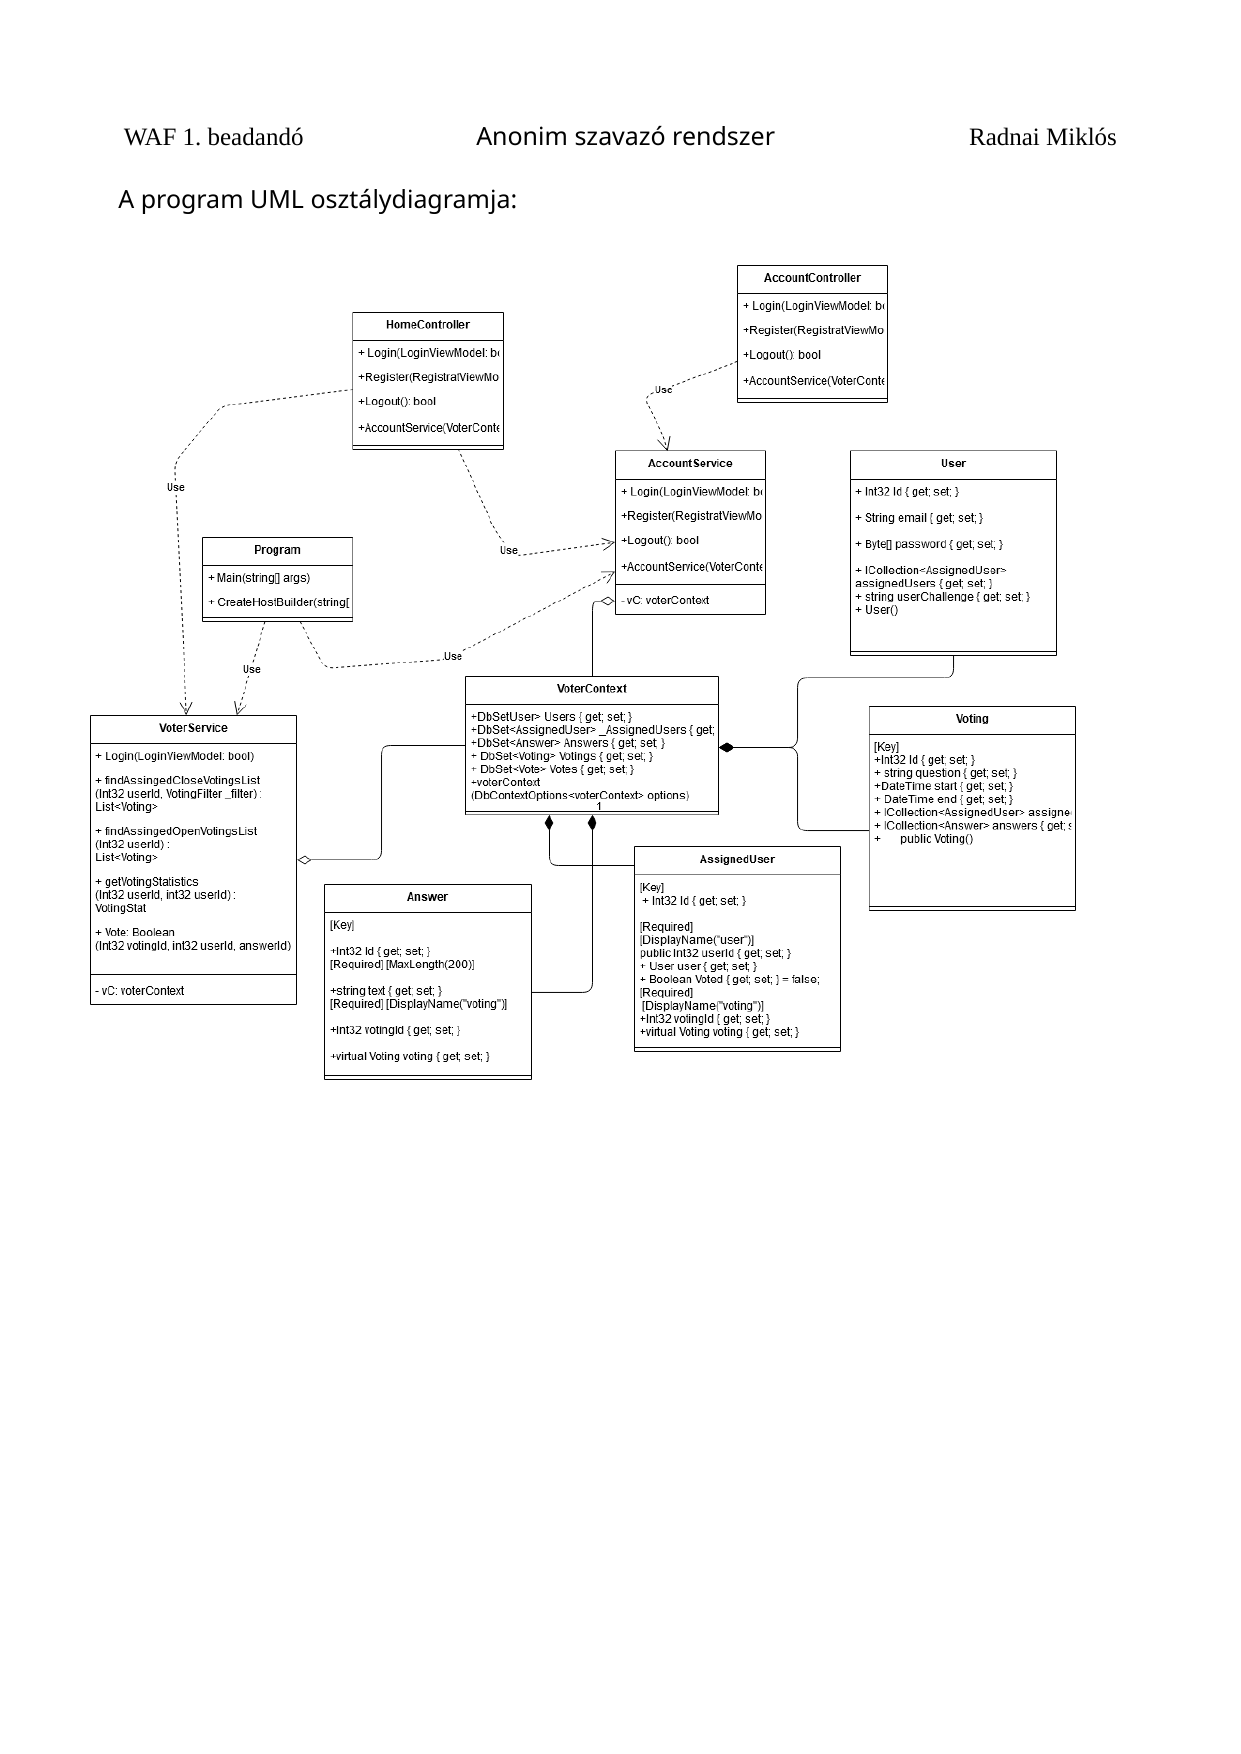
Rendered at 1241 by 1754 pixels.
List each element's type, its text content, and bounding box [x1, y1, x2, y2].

picture [78, 253, 1083, 1087]
text A program UML osztálydiagramja: [118, 182, 1122, 216]
